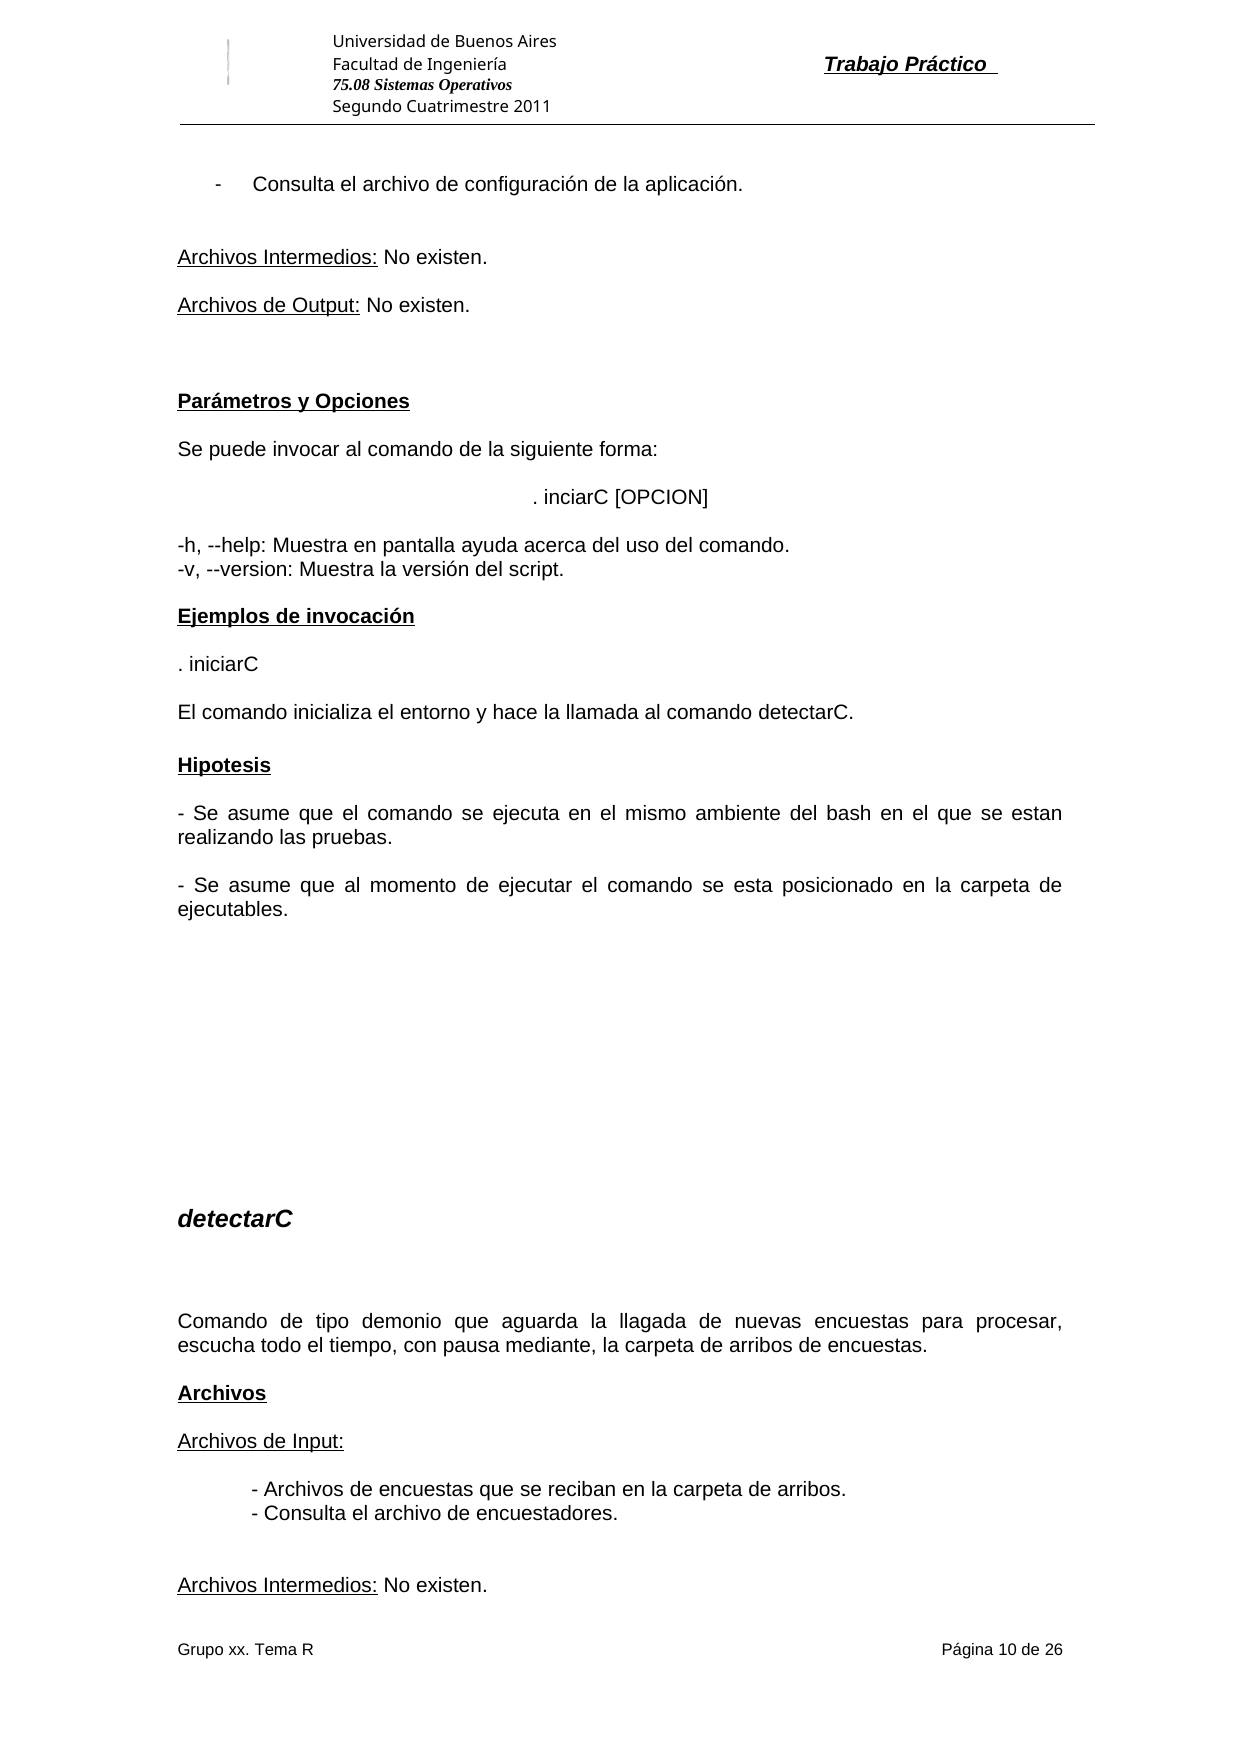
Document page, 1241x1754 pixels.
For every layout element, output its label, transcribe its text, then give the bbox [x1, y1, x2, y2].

text - Se asume que el comando se ejecuta en el mismo ambiente del bash en el que se estan realizando las pruebas. [177, 801, 1063, 849]
text -h, --help: Muestra en pantalla ayuda acerca del uso del comando. [177, 532, 1063, 556]
text Archivos Intermedios: No existen. [177, 245, 1063, 269]
list - Consulta el archivo de encuestadores. [177, 1501, 1063, 1525]
text Hipotesis [177, 753, 1063, 777]
text . inciarC [OPCION] [177, 484, 1063, 508]
text Archivos Intermedios: No existen. [177, 1573, 1063, 1597]
text Ejemplos de invocación [177, 604, 1063, 628]
text Archivos de Output: No existen. [177, 293, 1063, 317]
text -v, --version: Muestra la versión del script. [177, 556, 1063, 580]
text Se puede invocar al comando de la siguiente forma: [177, 437, 1063, 461]
text Parámetros y Opciones [177, 389, 1063, 413]
text Archivos [177, 1381, 1063, 1405]
list Consulta el archivo de configuración de la aplicación. [215, 172, 1063, 197]
text Comando de tipo demonio que aguarda la llagada de nuevas encuestas para procesar, escucha todo el tiempo, con pausa mediante, la carpeta de arribos de encuestas. [177, 1309, 1063, 1357]
text - Se asume que al momento de ejecutar el comando se esta posicionado en la carpeta de ejecutables. [177, 873, 1063, 921]
text Archivos de Input: [177, 1429, 1063, 1453]
text El comando inicializa el entorno y hace la llamada al comando detectarC. [177, 700, 1063, 724]
list - Archivos de encuestas que se reciban en la carpeta de arribos. [177, 1477, 1063, 1501]
subtitle detectarC [177, 1204, 1063, 1233]
text . iniciarC [177, 652, 1063, 676]
